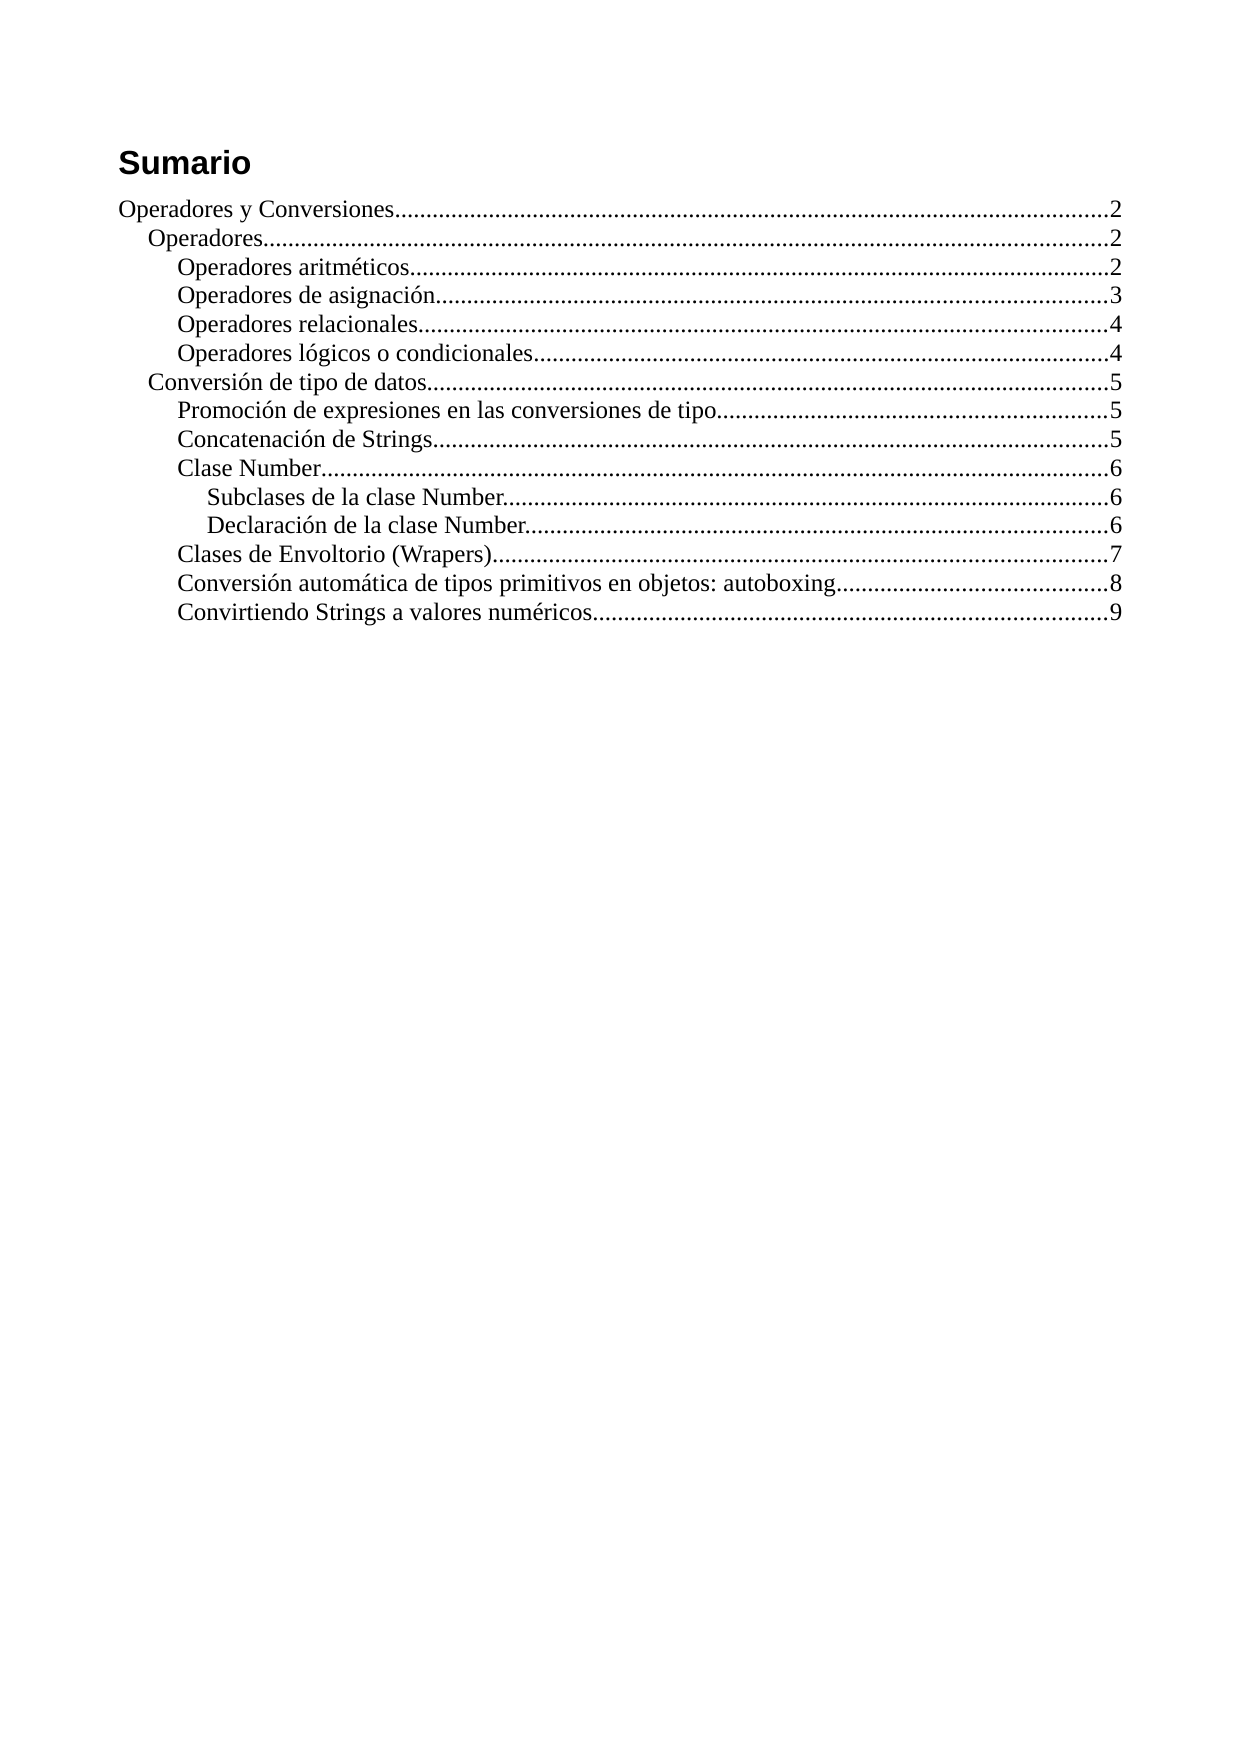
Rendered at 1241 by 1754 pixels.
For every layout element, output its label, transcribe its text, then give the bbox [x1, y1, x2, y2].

text Concatenación de Strings 5 [177, 424, 1122, 453]
text Operadores y Conversiones. 2 [118, 194, 1122, 223]
text Operadores relacionales 4 [177, 309, 1122, 338]
text Conversión automática de tipos primitivos en objetos: autoboxing 8 [177, 568, 1122, 597]
text Promoción de expresiones en las conversiones de tipo 5 [177, 395, 1122, 424]
text Convirtiendo Strings a valores numéricos 9 [177, 597, 1122, 625]
text Clases de Envoltorio (Wrapers) 7 [177, 539, 1122, 568]
text Conversión de tipo de datos 5 [148, 367, 1122, 395]
text Clase Number 6 [177, 453, 1122, 482]
text Operadores aritméticos 2 [177, 252, 1122, 280]
text Operadores 2 [148, 223, 1122, 252]
text Operadores lógicos o condicionales 4 [177, 338, 1122, 367]
text Declaración de la clase Number. 6 [207, 510, 1122, 539]
text Subclases de la clase Number. 6 [207, 482, 1122, 510]
subtitle Sumario [118, 143, 1122, 182]
text Operadores de asignación 3 [177, 280, 1122, 309]
